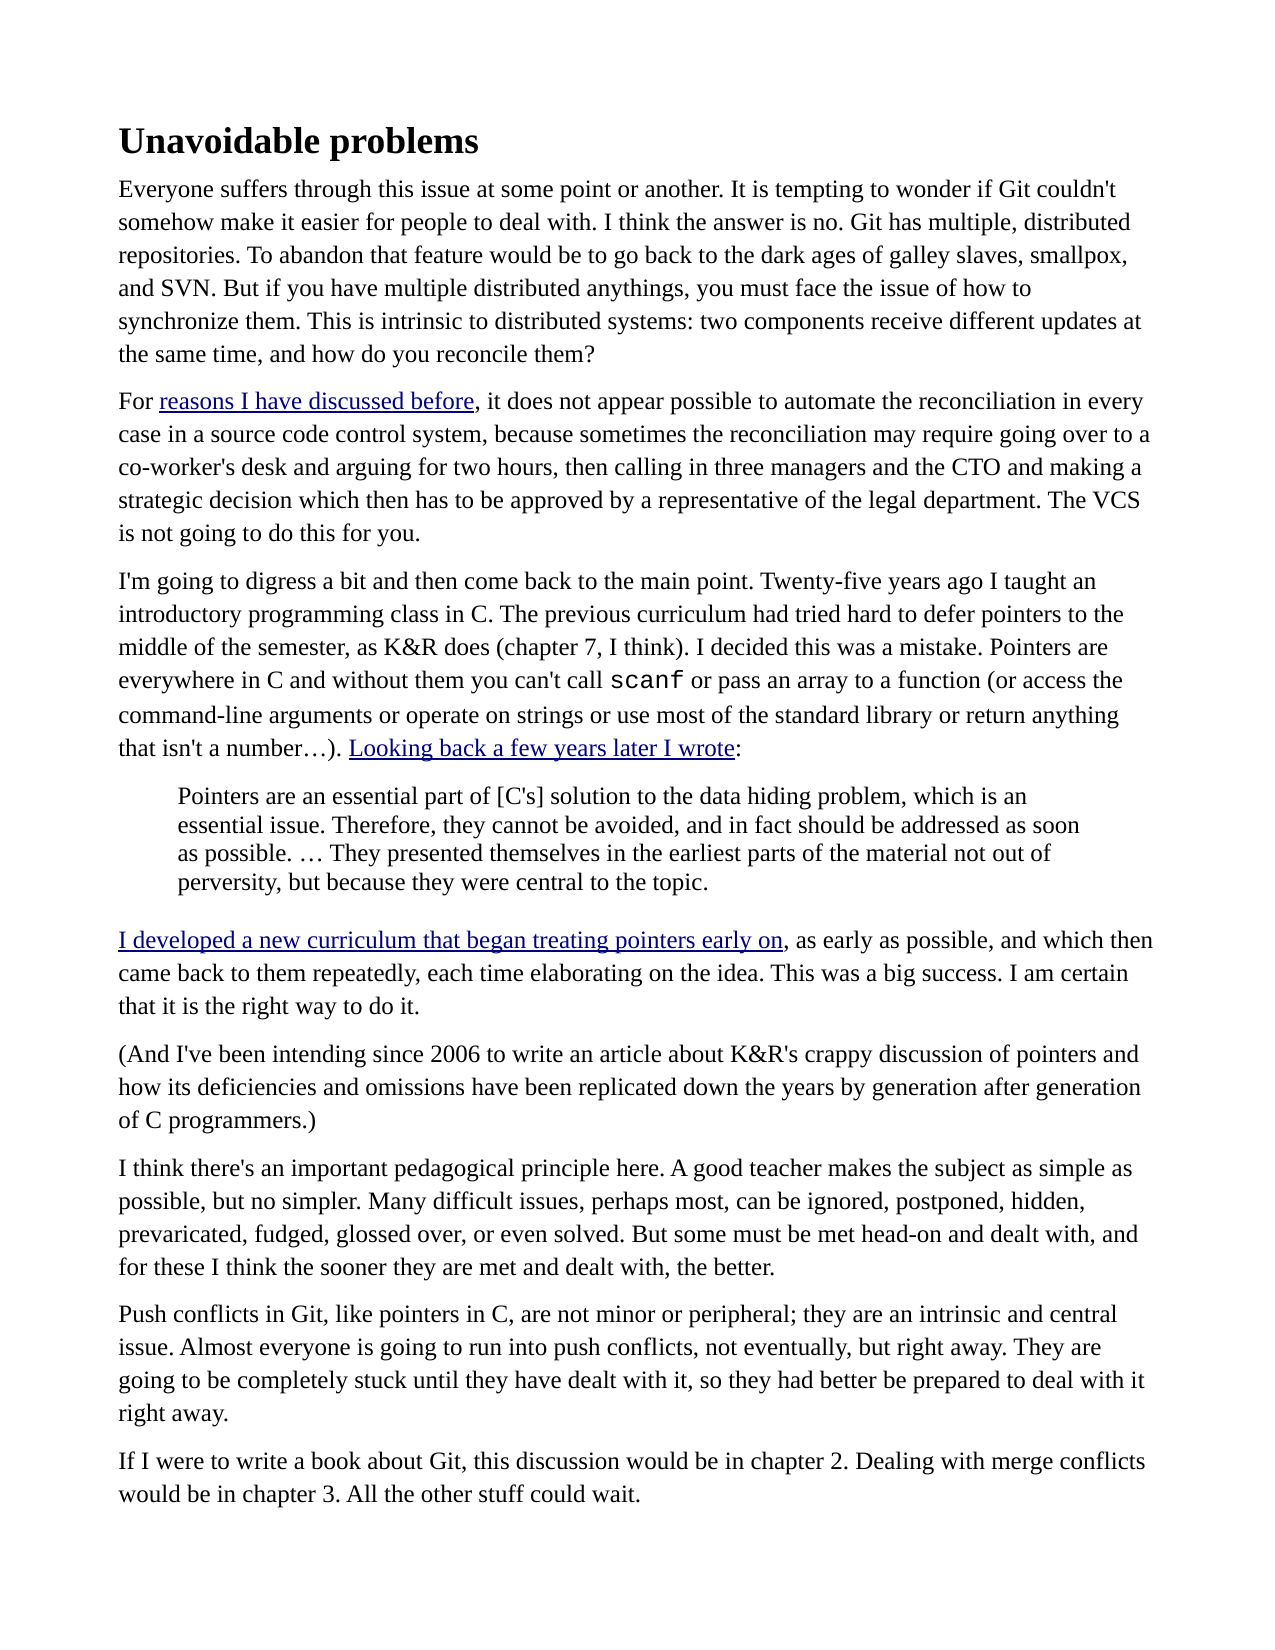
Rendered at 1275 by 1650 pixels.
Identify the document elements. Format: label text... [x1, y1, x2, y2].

text Everyone suffers through this issue at some point or another. It is tempting to wonder if Git couldn't somehow make it easier for people to deal with. I think the answer is no. Git has multiple, distributed repositories. To abandon that feature would be to go back to the dark ages of galley slaves, smallpox, and SVN. But if you have multiple distributed anythings, you must face the issue of how to synchronize them. This is intrinsic to distributed systems: two components receive different updates at the same time, and how do you reconcile them? [118, 174, 1157, 368]
text I'm going to digress a bit and then come back to the main point. Twenty-five years ago I taught an introductory programming class in C. The previous curriculum had tried hard to defer pointers to the middle of the semester, as K&R does (chapter 7, I think). I decided this was a mistake. Pointers are everywhere in C and without them you can't call scanf or pass an array to a function (or access the command-line arguments or operate on strings or use most of the standard library or return anything that isn't a number…). Looking back a few years later I wrote: [118, 566, 1157, 762]
text If I were to write a book about Git, this discussion would be in chapter 2. Dealing with merge conflicts would be in chapter 3. All the other stuff could wait. [118, 1446, 1157, 1508]
text Push conflicts in Git, like pointers in C, are not minor or peripheral; they are an intrinsic and central issue. Almost everyone is going to run into push conflicts, not eventually, but right away. They are going to be completely stuck until they have dealt with it, so they had better be prepared to deal with it right away. [118, 1299, 1157, 1427]
text I developed a new curriculum that began treating pointers early on, as early as possible, and which then came back to them repeatedly, each time elaborating on the idea. This was a big success. I am certain that it is the right way to do it. [118, 925, 1157, 1020]
subtitle Unavoidable problems [118, 118, 1157, 161]
text (And I've been intending since 2006 to write an article about K&R's crappy discussion of pointers and how its deficiencies and omissions have been replicated down the years by generation after generation of C programmers.) [118, 1039, 1157, 1134]
text I think there's an important pedagogical principle here. A good teacher makes the subject as simple as possible, but no simpler. Many difficult issues, perhaps most, can be ignored, postponed, hidden, prevaricated, fudged, glossed over, or even solved. But some must be met head-on and dealt with, and for these I think the sooner they are met and dealt with, the better. [118, 1153, 1157, 1281]
text Pointers are an essential part of [C's] solution to the data hiding problem, which is an essential issue. Therefore, they cannot be avoided, and in fact should be addressed as soon as possible. … They presented themselves in the earliest parts of the material not out of perversity, but because they were central to the topic. [177, 781, 1098, 896]
text For reasons I have discussed before, it does not appear possible to automate the reconciliation in every case in a source code control system, because sometimes the reconciliation may require going over to a co-worker's desk and arguing for two hours, then calling in three managers and the CTO and making a strategic decision which then has to be approved by a representative of the legal department. The VCS is not going to do this for you. [118, 386, 1157, 547]
